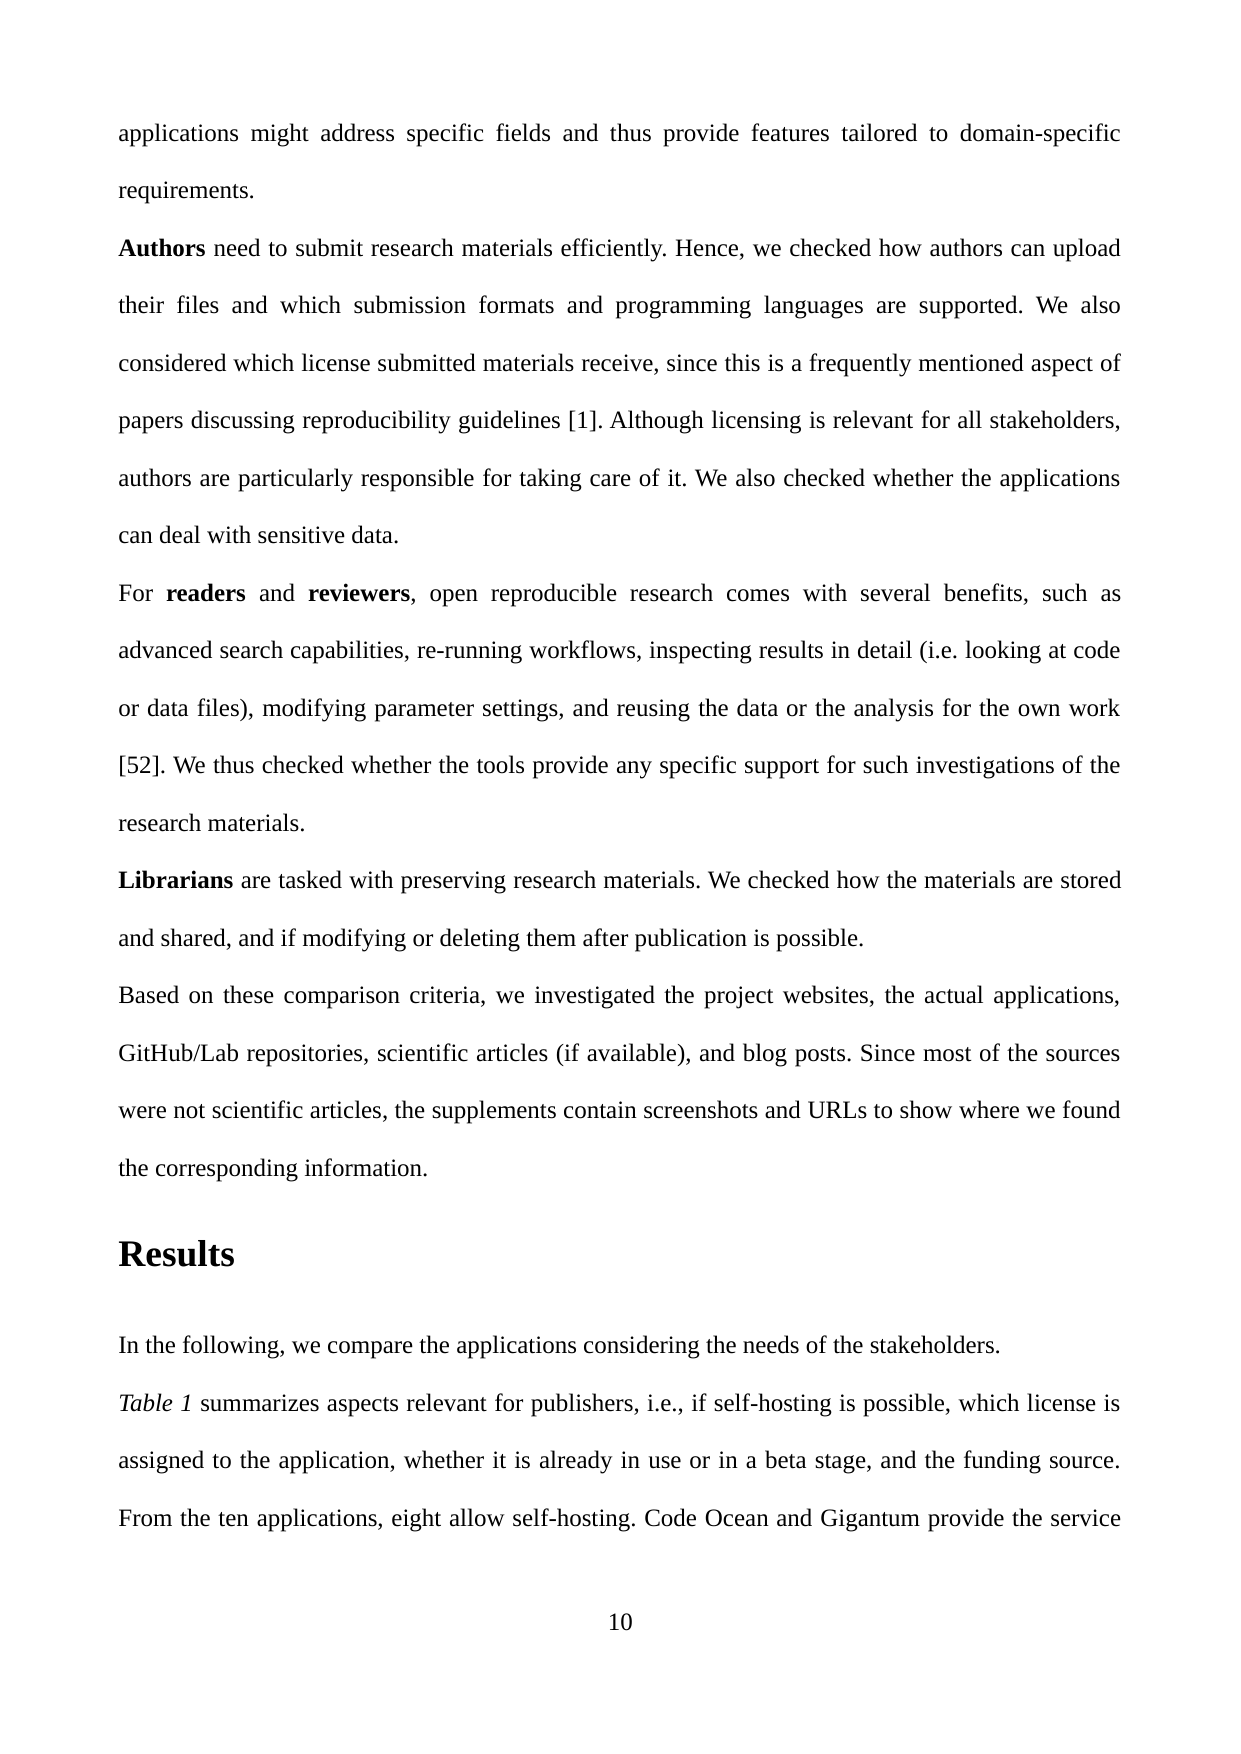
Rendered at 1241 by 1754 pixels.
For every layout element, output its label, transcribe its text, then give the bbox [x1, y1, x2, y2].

text For readers and reviewers, open reproducible research comes with several benefits, such as advanced search capabilities, re-running workflows, inspecting results in detail (i.e. looking at code or data files), modifying parameter settings, and reusing the data or the analysis for the own work [52]. We thus checked whether the tools provide any specific support for such investigations of the research materials. [118, 578, 1122, 837]
text In the following, we compare the applications considering the needs of the stakeholders. [118, 1330, 1122, 1359]
text Based on these comparison criteria, we investigated the project websites, the actual applications, GitHub/Lab repositories, scientific articles (if available), and blog posts. Since most of the sources were not scientific articles, the supplements contain screenshots and URLs to show where we found the corresponding information. [118, 981, 1122, 1182]
text Table 1 summarizes aspects relevant for publishers, i.e., if self-hosting is possible, which license is assigned to the application, whether it is already in use or in a beta stage, and the funding source. From the ten applications, eight allow self-hosting. Code Ocean and Gigantum provide the service [118, 1388, 1122, 1531]
text Authors need to submit research materials efficiently. Hence, we checked how authors can upload their files and which submission formats and programming languages are supported. We also considered which license submitted materials receive, since this is a frequently mentioned aspect of papers discussing reproducibility guidelines [1]. Although licensing is relevant for all stakeholders, authors are particularly responsible for taking care of it. We also checked whether the applications can deal with sensitive data. [118, 233, 1122, 549]
text applications might address specific fields and thus provide features tailored to domain-specific requirements. [118, 118, 1122, 204]
text Librarians are tasked with preserving research materials. We checked how the materials are stored and shared, and if modifying or deleting them after publication is possible. [118, 866, 1122, 952]
subtitle Results [118, 1231, 1122, 1274]
